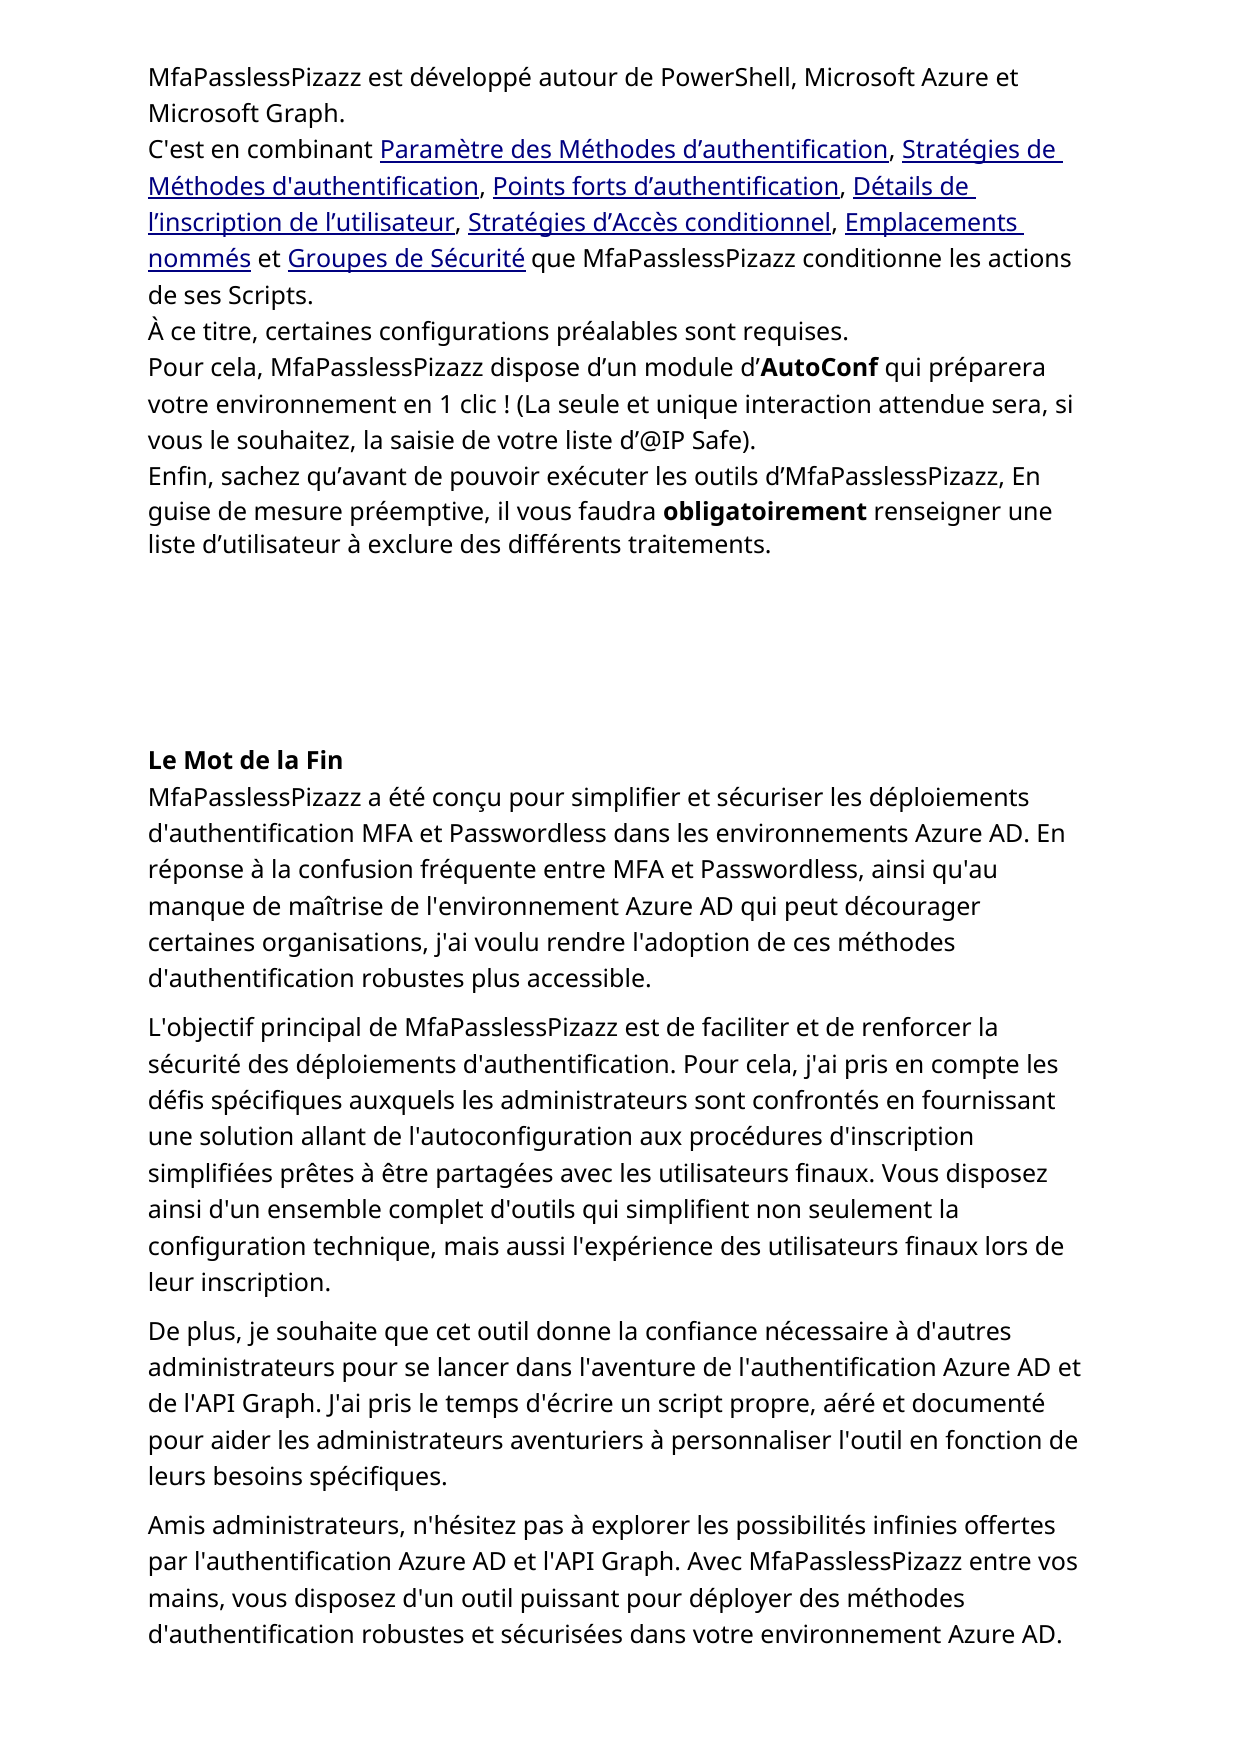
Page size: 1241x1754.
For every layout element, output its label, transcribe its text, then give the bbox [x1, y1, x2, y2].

text Amis administrateurs, n'hésitez pas à explorer les possibilités infinies offertes par l'authentification Azure AD et l'API Graph. Avec MfaPasslessPizazz entre vos mains, vous disposez d'un outil puissant pour déployer des méthodes d'authentification robustes et sécurisées dans votre environnement Azure AD. [148, 1508, 1093, 1651]
text De plus, je souhaite que cet outil donne la confiance nécessaire à d'autres administrateurs pour se lancer dans l'aventure de l'authentification Azure AD et de l'API Graph. J'ai pris le temps d'écrire un script propre, aéré et documenté pour aider les administrateurs aventuriers à personnaliser l'outil en fonction de leurs besoins spécifiques. [148, 1313, 1093, 1493]
text C'est en combinant Paramètre des Méthodes d’authentification, Stratégies de Méthodes d'authentification, Points forts d’authentification, Détails de l’inscription de l’utilisateur, Stratégies d’Accès conditionnel, Emplacements nommés et Groupes de Sécurité que MfaPasslessPizazz conditionne les actions de ses Scripts. [148, 132, 1093, 311]
text MfaPasslessPizazz a été conçu pour simplifier et sécuriser les déploiements d'authentification MFA et Passwordless dans les environnements Azure AD. En réponse à la confusion fréquente entre MFA et Passwordless, ainsi qu'au manque de maîtrise de l'environnement Azure AD qui peut décourager certaines organisations, j'ai voulu rendre l'adoption de ces méthodes d'authentification robustes plus accessible. [148, 779, 1093, 995]
text Le Mot de la Fin [148, 743, 1093, 777]
text Enfin, sachez qu’avant de pouvoir exécuter les outils d’MfaPasslessPizazz, En guise de mesure préemptive, il vous faudra obligatoirement renseigner une liste d’utilisateur à exclure des différents traitements. [148, 459, 1093, 561]
text À ce titre, certaines configurations préalables sont requises. [148, 314, 1093, 348]
text Pour cela, MfaPasslessPizazz dispose d’un module d’AutoConf qui préparera votre environnement en 1 clic ! (La seule et unique interaction attendue sera, si vous le souhaitez, la saisie de votre liste d’@IP Safe). [148, 350, 1093, 457]
text MfaPasslessPizazz est développé autour de PowerShell, Microsoft Azure et Microsoft Graph. [148, 59, 1093, 129]
text L'objectif principal de MfaPasslessPizazz est de faciliter et de renforcer la sécurité des déploiements d'authentification. Pour cela, j'ai pris en compte les défis spécifiques auxquels les administrateurs sont confrontés en fournissant une solution allant de l'autoconfiguration aux procédures d'inscription simplifiées prêtes à être partagées avec les utilisateurs finaux. Vous disposez ainsi d'un ensemble complet d'outils qui simplifient non seulement la configuration technique, mais aussi l'expérience des utilisateurs finaux lors de leur inscription. [148, 1010, 1093, 1298]
